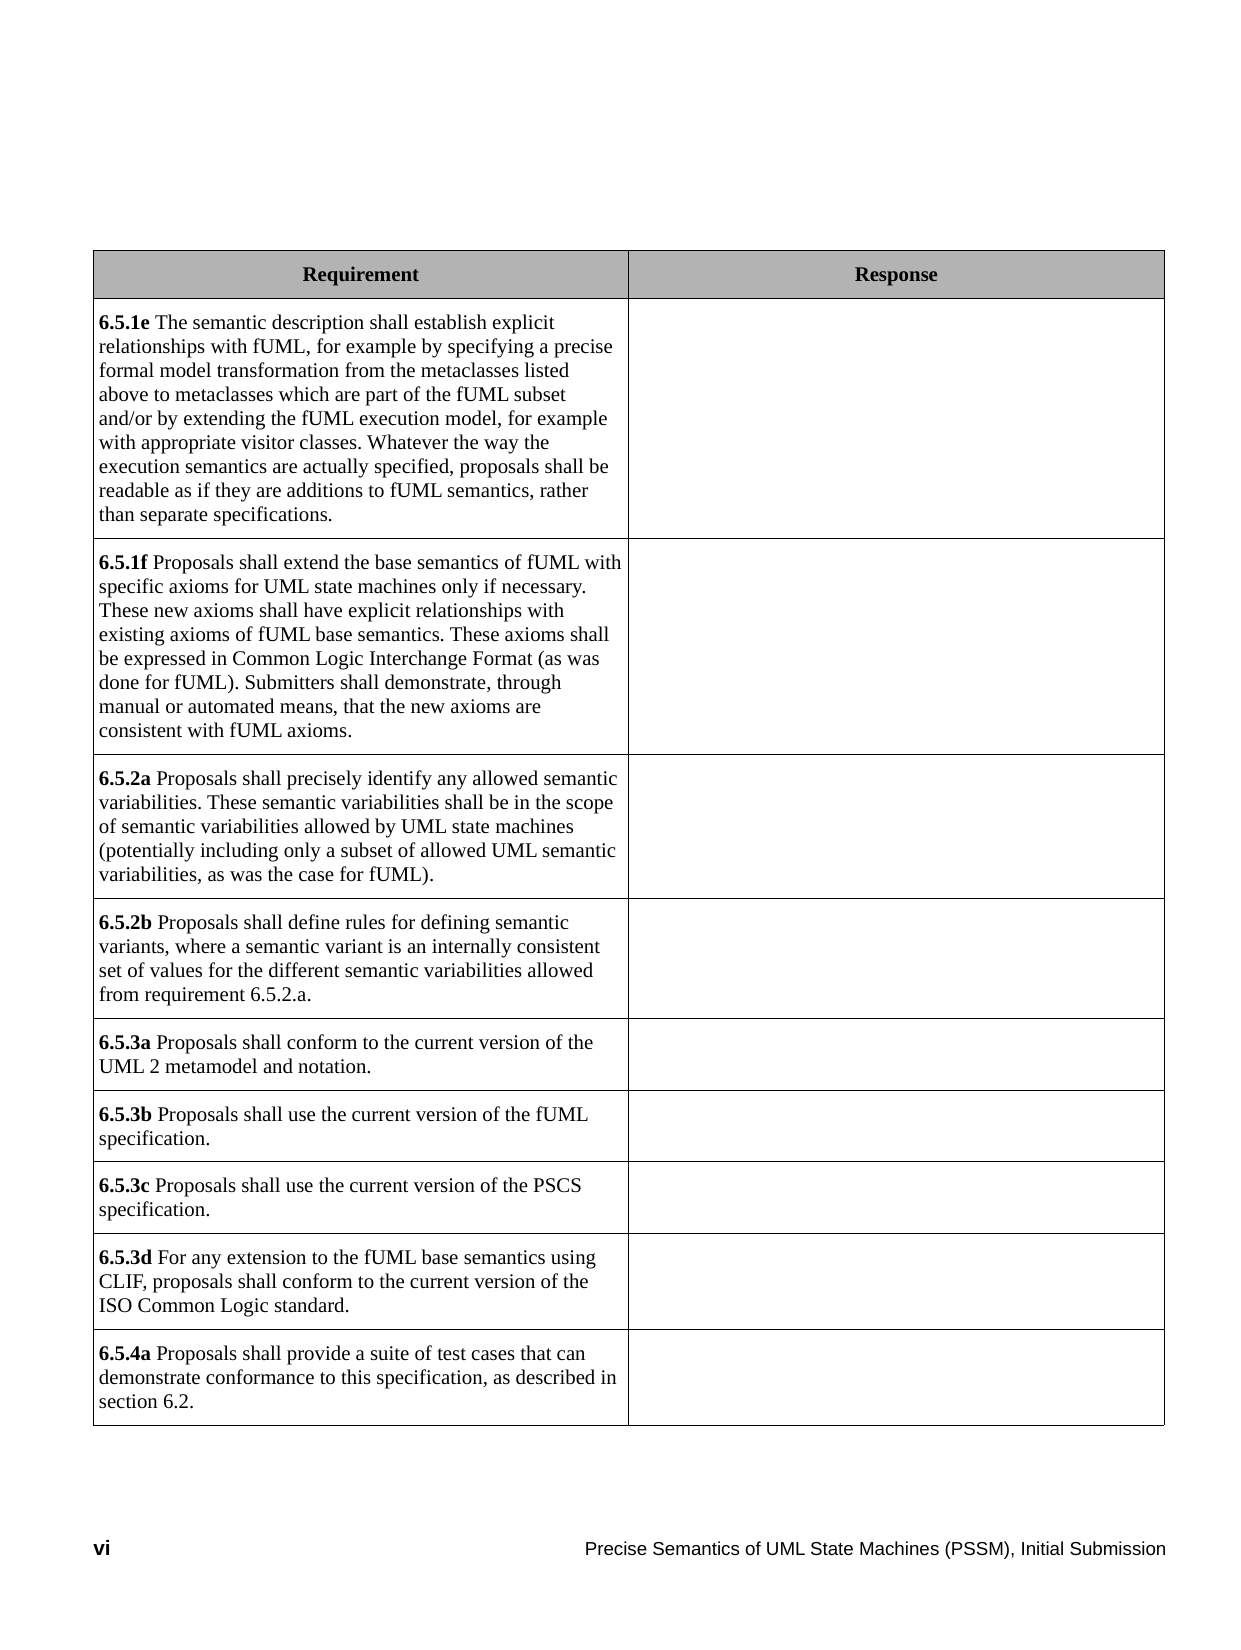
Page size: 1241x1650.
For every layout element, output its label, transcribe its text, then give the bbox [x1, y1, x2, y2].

table_cell 6.5.3c Proposals shall use the current version of the PSCS specification. [94, 1162, 628, 1233]
table_cell 6.5.1f Proposals shall extend the base semantics of fUML with specific axioms for UML state machines only if necessary. These new axioms shall have explicit relationships with existing axioms of fUML base semantics. These axioms shall be expressed in Common Logic Interchange Format (as was done for fUML). Submitters shall demonstrate, through manual or automated means, that the new axioms are consistent with fUML axioms. [94, 539, 628, 754]
table_cell [629, 1091, 1164, 1161]
table_cell [629, 1162, 1164, 1233]
table_cell 6.5.3d For any extension to the fUML base semantics using CLIF, proposals shall conform to the current version of the ISO Common Logic standard. [94, 1234, 628, 1329]
table_cell [629, 1330, 1164, 1425]
table_cell [629, 899, 1164, 1018]
table_cell 6.5.2a Proposals shall precisely identify any allowed semantic variabilities. These semantic variabilities shall be in the scope of semantic variabilities allowed by UML state machines (potentially including only a subset of allowed UML semantic variabilities, as was the case for fUML). [94, 755, 628, 898]
table_header Response [629, 251, 1164, 298]
table_cell 6.5.3a Proposals shall conform to the current version of the UML 2 metamodel and notation. [94, 1019, 628, 1090]
table_cell [629, 755, 1164, 898]
table_cell 6.5.2b Proposals shall define rules for defining semantic variants, where a semantic variant is an internally consistent set of values for the different semantic variabilities allowed from requirement 6.5.2.a. [94, 899, 628, 1018]
table_cell [629, 539, 1164, 754]
table_header Requirement [94, 251, 628, 298]
table_cell 6.5.1e The semantic description shall establish explicit relationships with fUML, for example by specifying a precise formal model transformation from the metaclasses listed above to metaclasses which are part of the fUML subset and/or by extending the fUML execution model, for example with appropriate visitor classes. Whatever the way the execution semantics are actually specified, proposals shall be readable as if they are additions to fUML semantics, rather than separate specifications. [94, 299, 628, 538]
table_cell [629, 1234, 1164, 1329]
table_cell 6.5.4a Proposals shall provide a suite of test cases that can demonstrate conformance to this specification, as described in section 6.2. [94, 1330, 628, 1425]
table_cell [629, 1019, 1164, 1090]
table_cell 6.5.3b Proposals shall use the current version of the fUML specification. [94, 1091, 628, 1161]
table_cell [629, 299, 1164, 538]
